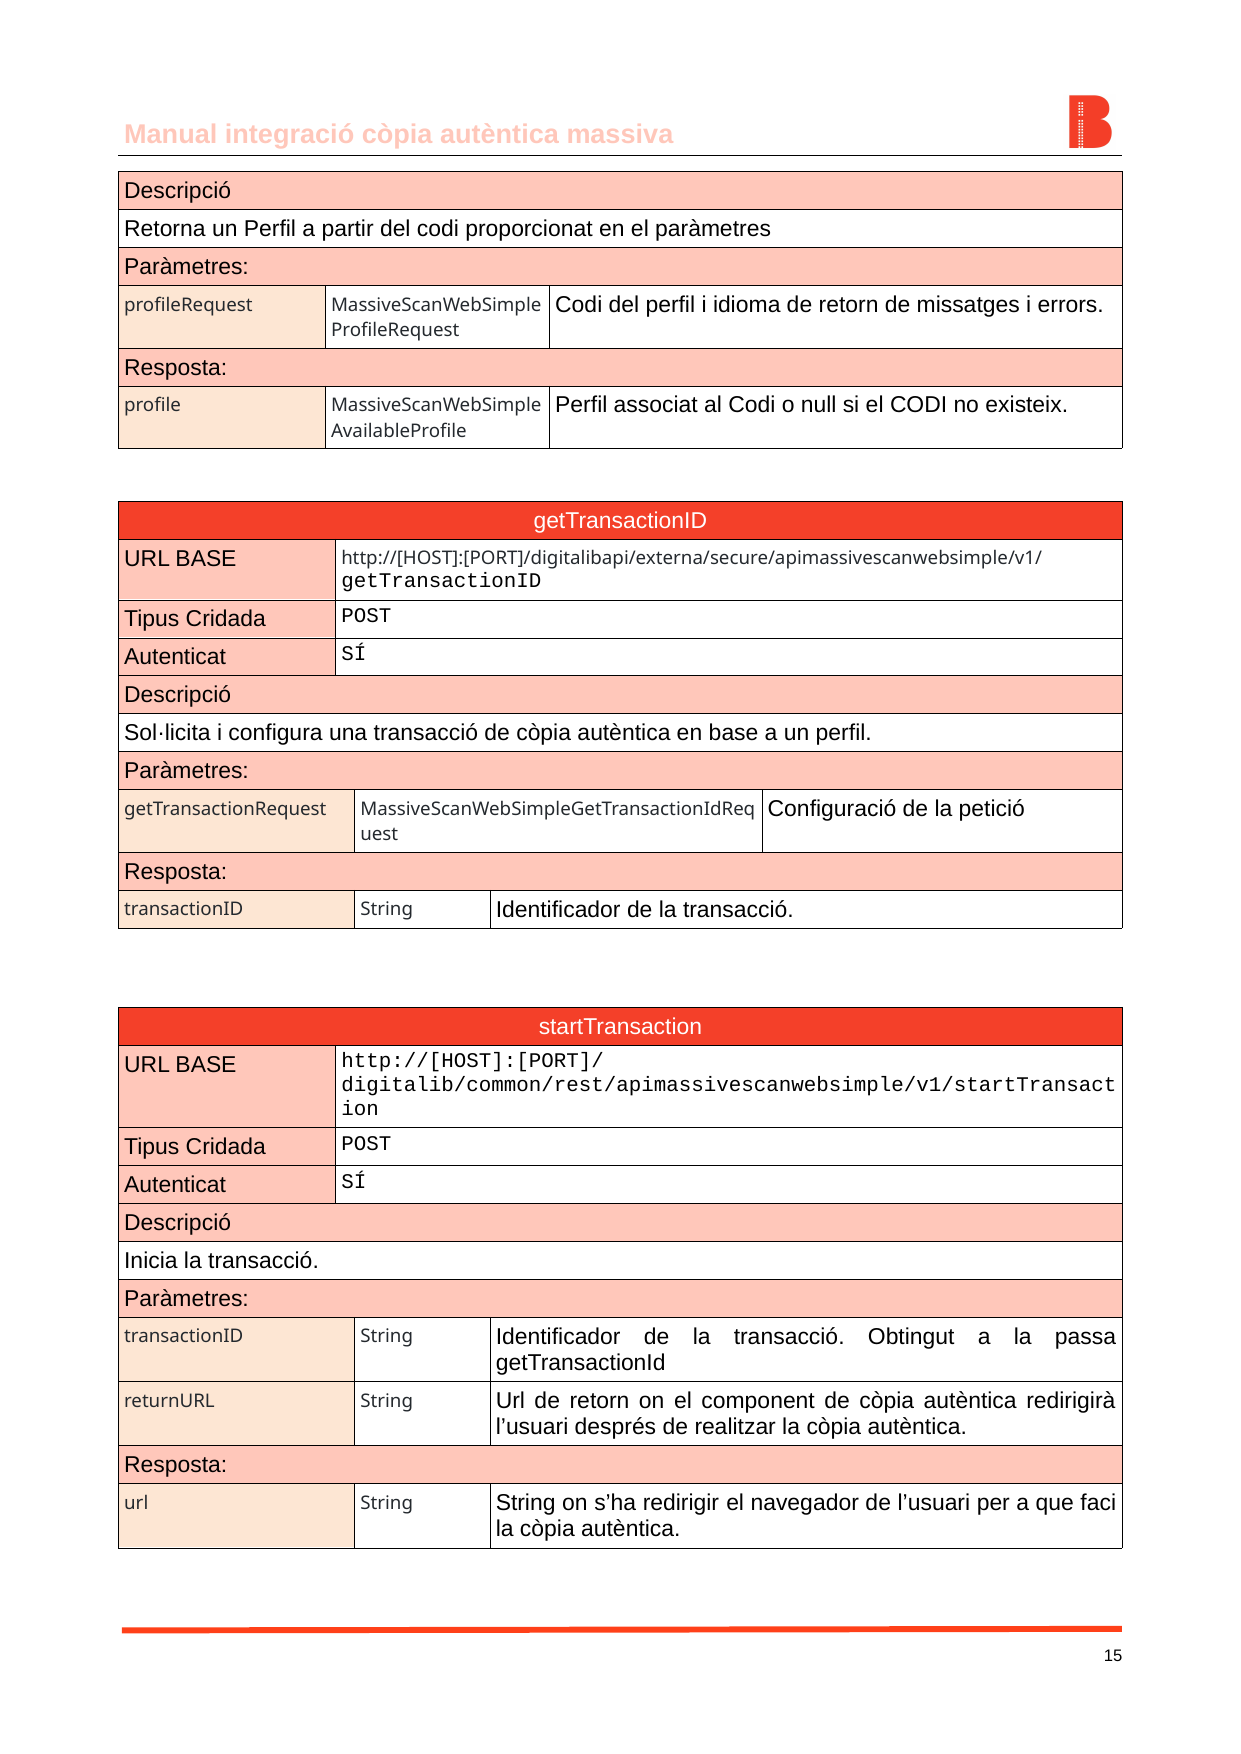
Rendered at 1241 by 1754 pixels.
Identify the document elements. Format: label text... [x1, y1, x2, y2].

table_cell Descripció [119, 676, 1122, 713]
table_cell transactionID [119, 1318, 354, 1381]
table_cell profile [119, 387, 325, 448]
table_cell Tipus Cridada [119, 1128, 335, 1165]
table_cell Resposta: [119, 1446, 1122, 1483]
table_cell String [355, 1382, 490, 1445]
table_cell Identificador de la transacció. Obtingut a la passa getTransactionId [491, 1318, 1122, 1381]
table_header getTransactionID [119, 502, 1122, 539]
table_cell profileRequest [119, 286, 325, 348]
table_cell SÍ [336, 1166, 1122, 1203]
table_cell MassiveScanWebSimpleProfileRequest [326, 286, 549, 348]
table_cell Configuració de la petició [763, 790, 1122, 852]
table_cell POST [336, 601, 1122, 637]
table_cell String on s’ha redirigir el navegador de l’usuari per a que faci la còpia autèntica. [491, 1484, 1122, 1547]
table_cell URL BASE [119, 540, 335, 599]
table_cell Descripció [119, 1204, 1122, 1241]
table_cell Identificador de la transacció. [491, 891, 1122, 928]
table_cell Descripció [119, 172, 1122, 209]
table_cell Tipus Cridada [119, 601, 335, 637]
table_cell POST [336, 1128, 1122, 1165]
table_cell MassiveScanWebSimpleAvailableProfile [326, 387, 549, 448]
table_cell Autenticat [119, 639, 335, 675]
table_cell url [119, 1484, 354, 1547]
table_cell MassiveScanWebSimpleGetTransactionIdRequest [355, 790, 762, 852]
table_cell String [355, 891, 490, 928]
table_cell URL BASE [119, 1046, 335, 1127]
table_cell Inicia la transacció. [119, 1242, 1122, 1279]
table_cell Url de retorn on el component de còpia autèntica redirigirà l’usuari després de realitzar la còpia autèntica. [491, 1382, 1122, 1445]
table_cell getTransactionRequest [119, 790, 354, 852]
table_cell Paràmetres: [119, 752, 1122, 789]
table_cell Paràmetres: [119, 248, 1122, 285]
table_cell String [355, 1318, 490, 1381]
table_header startTransaction [119, 1008, 1122, 1045]
table_cell Paràmetres: [119, 1280, 1122, 1317]
table_cell transactionID [119, 891, 354, 928]
table_cell Resposta: [119, 349, 1122, 386]
table_cell Resposta: [119, 853, 1122, 890]
table_cell http://[HOST]:[PORT]/ digitalib/common/rest/apimassivescanwebsimple/v1/startTransaction [336, 1046, 1122, 1127]
table_cell Perfil associat al Codi o null si el CODI no existeix. [550, 387, 1122, 448]
table_cell SÍ [336, 639, 1122, 675]
table_cell String [355, 1484, 490, 1547]
table_cell Autenticat [119, 1166, 335, 1203]
table_cell returnURL [119, 1382, 354, 1445]
table_cell Retorna un Perfil a partir del codi proporcionat en el paràmetres [119, 210, 1122, 247]
table_cell http://[HOST]:[PORT]/digitalibapi/externa/secure/apimassivescanwebsimple/v1/getTransactionID [336, 540, 1122, 599]
table_cell Sol·licita i configura una transacció de còpia autèntica en base a un perfil. [119, 714, 1122, 751]
table_cell Codi del perfil i idioma de retorn de missatges i errors. [550, 286, 1122, 348]
picture [1063, 94, 1117, 150]
